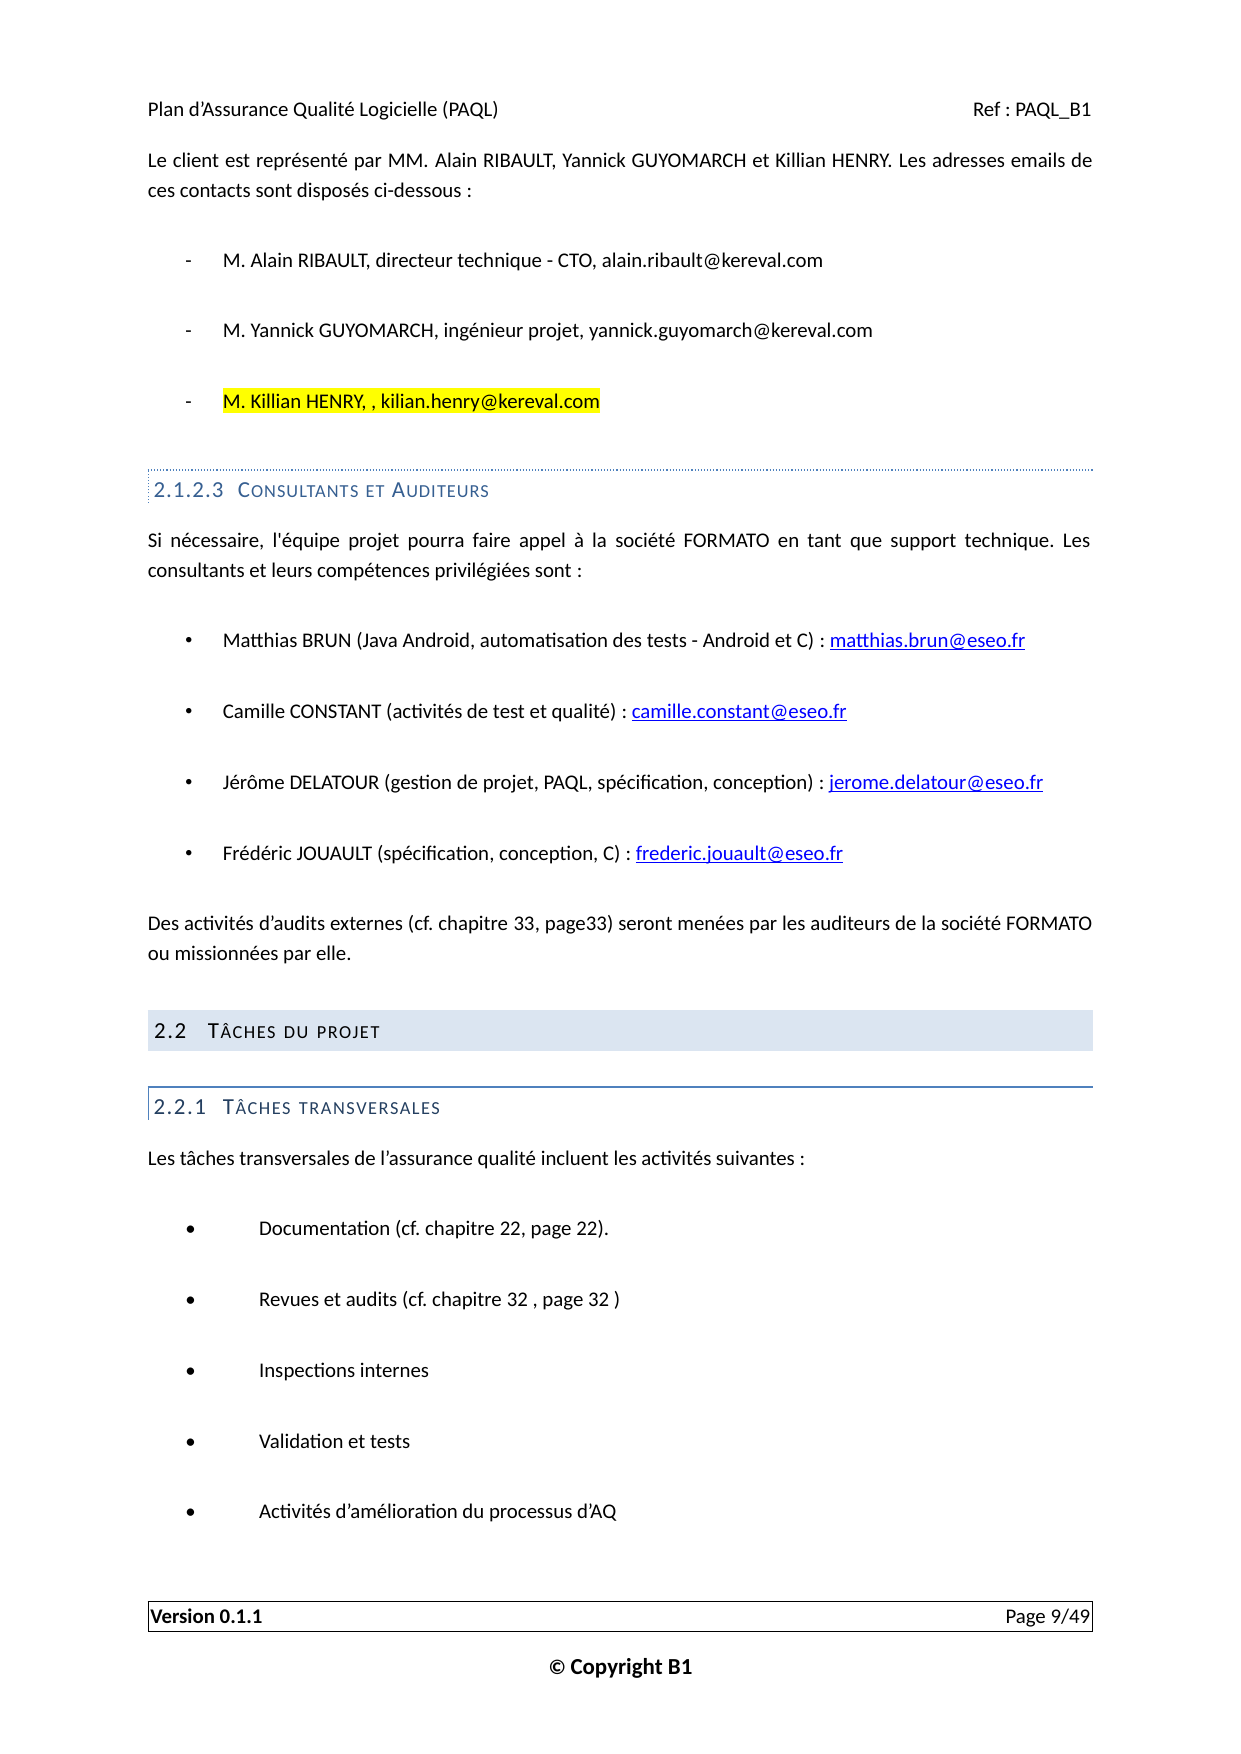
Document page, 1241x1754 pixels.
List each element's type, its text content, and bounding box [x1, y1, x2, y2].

list Camille CONSTANT (activités de test et qualité) : camille.constant@eseo.fr [185, 698, 1093, 724]
list M. Alain RIBAULT, directeur technique - CTO, alain.ribault@kereval.com [185, 247, 1093, 273]
text Des activités d’audits externes (cf. chapitre 5.3, page31) seront menées par les auditeurs de la société FORMATO ou missionnées par elle. [148, 911, 1093, 965]
text Le client est représenté par MM. Alain RIBAULT, Yannick GUYOMARCH et Killian HENRY. Les adresses emails de ces contacts sont disposés ci-dessous : [148, 148, 1093, 202]
list M. Yannick GUYOMARCH, ingénieur projet, yannick.guyomarch@kereval.com [185, 318, 1093, 343]
list Frédéric JOUAULT (spécification, conception, C) : frederic.jouault@eseo.fr [185, 840, 1093, 865]
list Consultants et Auditeurs [148, 469, 1093, 503]
list Tâches transversales [149, 1088, 1093, 1120]
list Documentation (cf. chapitre 3, page 22). [185, 1215, 1093, 1241]
list Revues et audits (cf. chapitre 5 , page 31 ) [185, 1286, 1093, 1312]
list Jérôme DELATOUR (gestion de projet, PAQL, spécification, conception) : jerome.delatour@eseo.fr [185, 769, 1093, 794]
text Les tâches transversales de l’assurance qualité incluent les activités suivantes : [148, 1145, 1093, 1170]
list M. Killian HENRY, , kilian.henry@kereval.com [185, 388, 1093, 413]
text Si nécessaire, l'équipe projet pourra faire appel à la société FORMATO en tant que support technique. Les consultants et leurs compétences privilégiées sont : [148, 528, 1093, 582]
list Validation et tests [185, 1428, 1093, 1453]
list Activités d’amélioration du processus d’AQ [185, 1499, 1093, 1524]
list Inspections internes [185, 1357, 1093, 1382]
list Matthias BRUN (Java Android, automatisation des tests - Android et C) : matthias.brun@eseo.fr [185, 627, 1093, 653]
list Tâches du projet [154, 1017, 1086, 1044]
